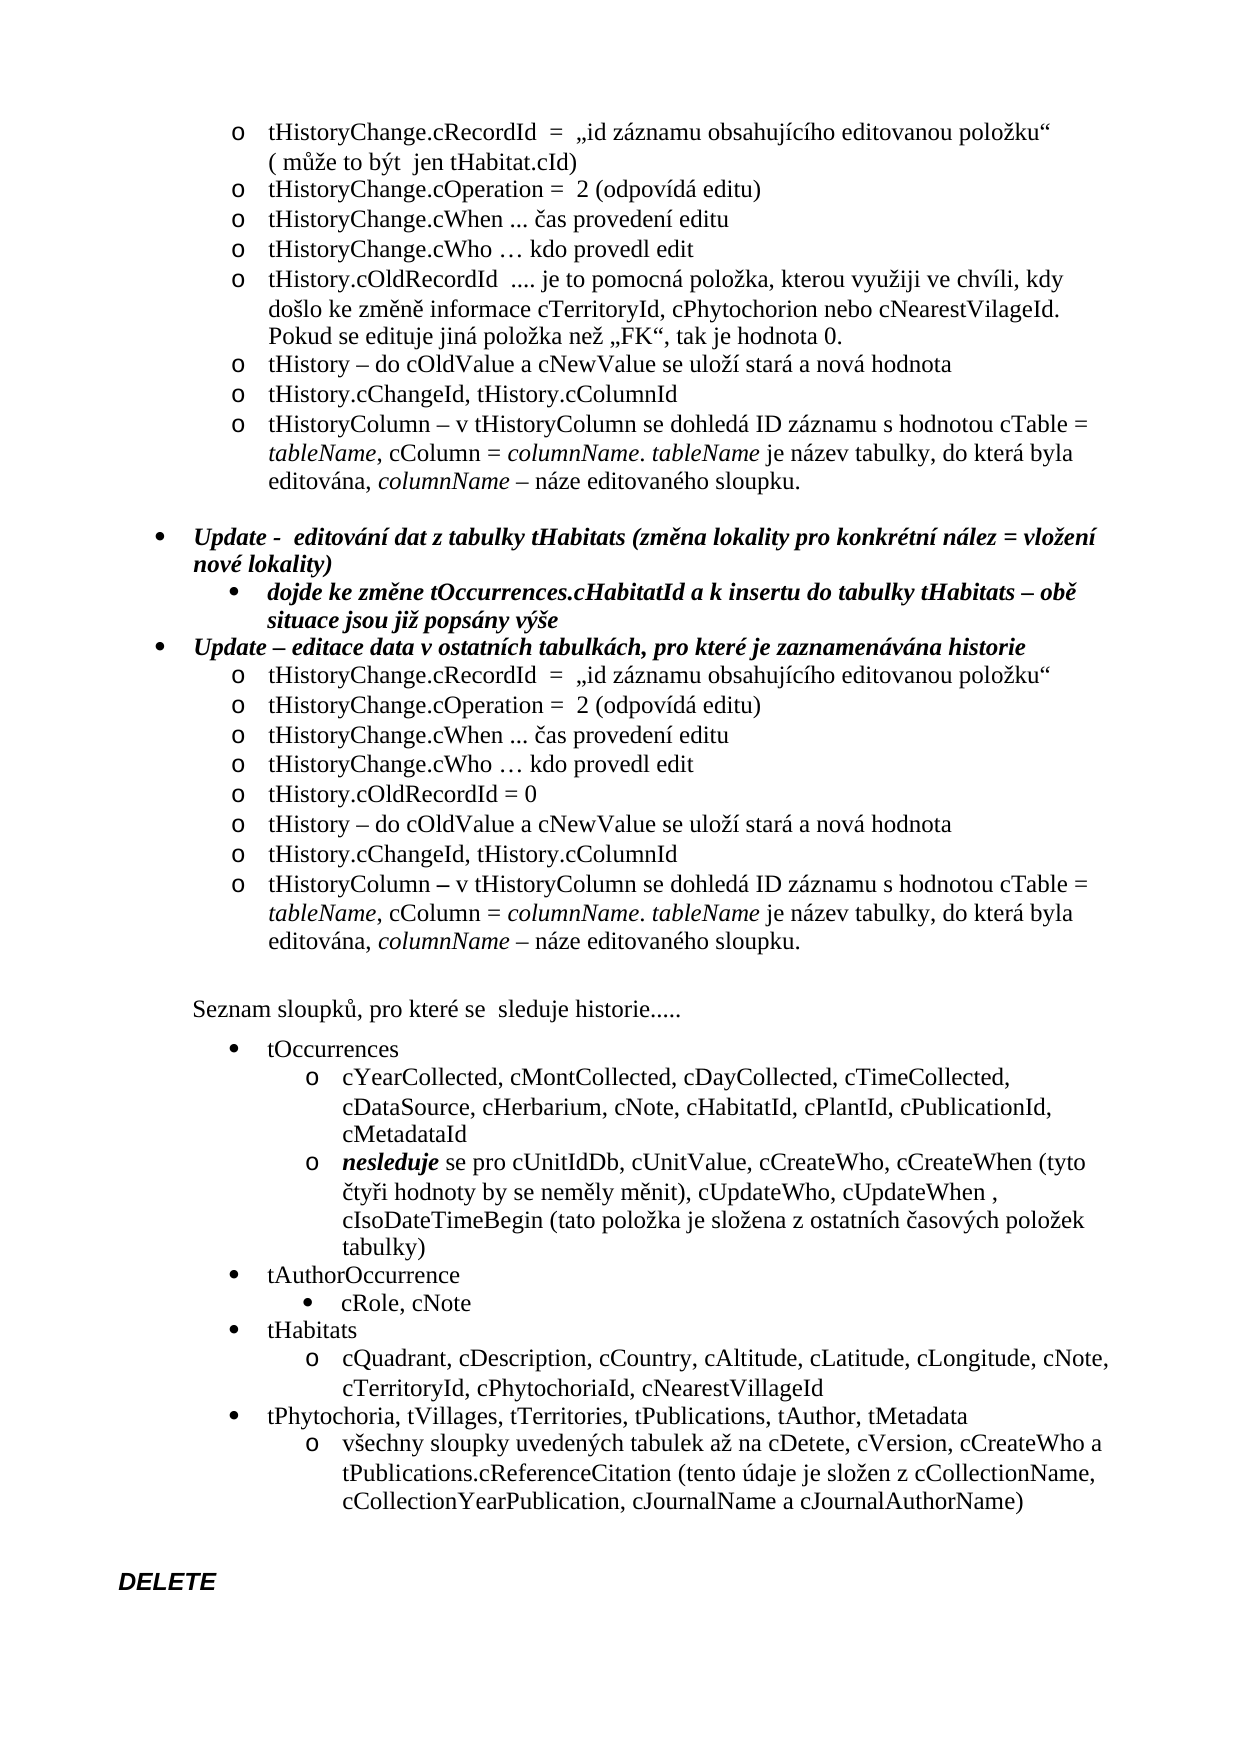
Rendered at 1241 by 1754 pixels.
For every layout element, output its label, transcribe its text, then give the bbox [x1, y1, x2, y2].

list tHistoryColumn – v tHistoryColumn se dohledá ID záznamu s hodnotou cTable = tableName, cColumn = columnName. tableName je název tabulky, do která byla editována, columnName – náze editovaného sloupku. [231, 870, 1122, 955]
list cRole, cNote [303, 1289, 1122, 1317]
list tHistory.cOldRecordId = 0 [231, 780, 1122, 810]
list nesleduje se pro cUnitIdDb, cUnitValue, cCreateWho, cCreateWhen (tyto čtyři hodnoty by se neměly měnit), cUpdateWho, cUpdateWhen , cIsoDateTimeBegin (tato položka je složena z ostatních časových položek tabulky) [304, 1148, 1122, 1261]
list Update - editování dat z tabulky tHabitats (změna lokality pro konkrétní nález = vložení nové lokality) [156, 523, 1122, 578]
list tHistory – do cOldValue a cNewValue se uloží stará a nová hodnota [231, 810, 1122, 840]
list tHistoryChange.cWho … kdo provedl edit [231, 751, 1122, 780]
list tHistoryChange.cWho … kdo provedl edit [231, 235, 1122, 265]
subtitle DELETE [118, 1567, 1122, 1595]
list Update – editace data v ostatních tabulkách, pro které je zaznamenávána historie [156, 633, 1122, 661]
list cQuadrant, cDescription, cCountry, cAltitude, cLatitude, cLongitude, cNote, cTerritoryId, cPhytochoriaId, cNearestVillageId [304, 1344, 1122, 1402]
list tHistoryChange.cRecordId = „id záznamu obsahujícího editovanou položku“ ( může to být jen tHabitat.cId) [231, 118, 1122, 176]
list tHistoryChange.cOperation = 2 (odpovídá editu) [231, 691, 1122, 721]
list tHistoryChange.cRecordId = „id záznamu obsahujícího editovanou položku“ [231, 661, 1122, 691]
list tHistory.cOldRecordId .... je to pomocná položka, kterou využiji ve chvíli, kdy došlo ke změně informace cTerritoryId, cPhytochorion nebo cNearestVilageId. Pokud se edituje jiná položka než „FK“, tak je hodnota 0. [231, 265, 1122, 350]
list všechny sloupky uvedených tabulek až na cDetete, cVersion, cCreateWho a tPublications.cReferenceCitation (tento údaje je složen z cCollectionName, cCollectionYearPublication, cJournalName a cJournalAuthorName) [304, 1429, 1122, 1515]
list tHistoryChange.cWhen ... čas provedení editu [231, 205, 1122, 235]
list tPhytochoria, tVillages, tTerritories, tPublications, tAuthor, tMetadata [229, 1402, 1122, 1429]
list tHistory.cChangeId, tHistory.cColumnId [231, 380, 1122, 410]
list tOccurrences [229, 1035, 1122, 1063]
list tAuthorOccurrence [229, 1261, 1122, 1289]
list tHistory.cChangeId, tHistory.cColumnId [231, 840, 1122, 870]
list tHistoryColumn – v tHistoryColumn se dohledá ID záznamu s hodnotou cTable = tableName, cColumn = columnName. tableName je název tabulky, do která byla editována, columnName – náze editovaného sloupku. [231, 410, 1122, 495]
list tHabitats [229, 1317, 1122, 1344]
list tHistoryChange.cWhen ... čas provedení editu [231, 721, 1122, 751]
list tHistoryChange.cOperation = 2 (odpovídá editu) [231, 176, 1122, 205]
list dojde ke změne tOccurrences.cHabitatId a k insertu do tabulky tHabitats – obě situace jsou již popsány výše [229, 578, 1122, 633]
list tHistory – do cOldValue a cNewValue se uloží stará a nová hodnota [231, 350, 1122, 380]
text Seznam sloupků, pro které se sleduje historie..... [192, 995, 1122, 1023]
list cYearCollected, cMontCollected, cDayCollected, cTimeCollected, cDataSource, cHerbarium, cNote, cHabitatId, cPlantId, cPublicationId, cMetadataId [304, 1063, 1122, 1148]
